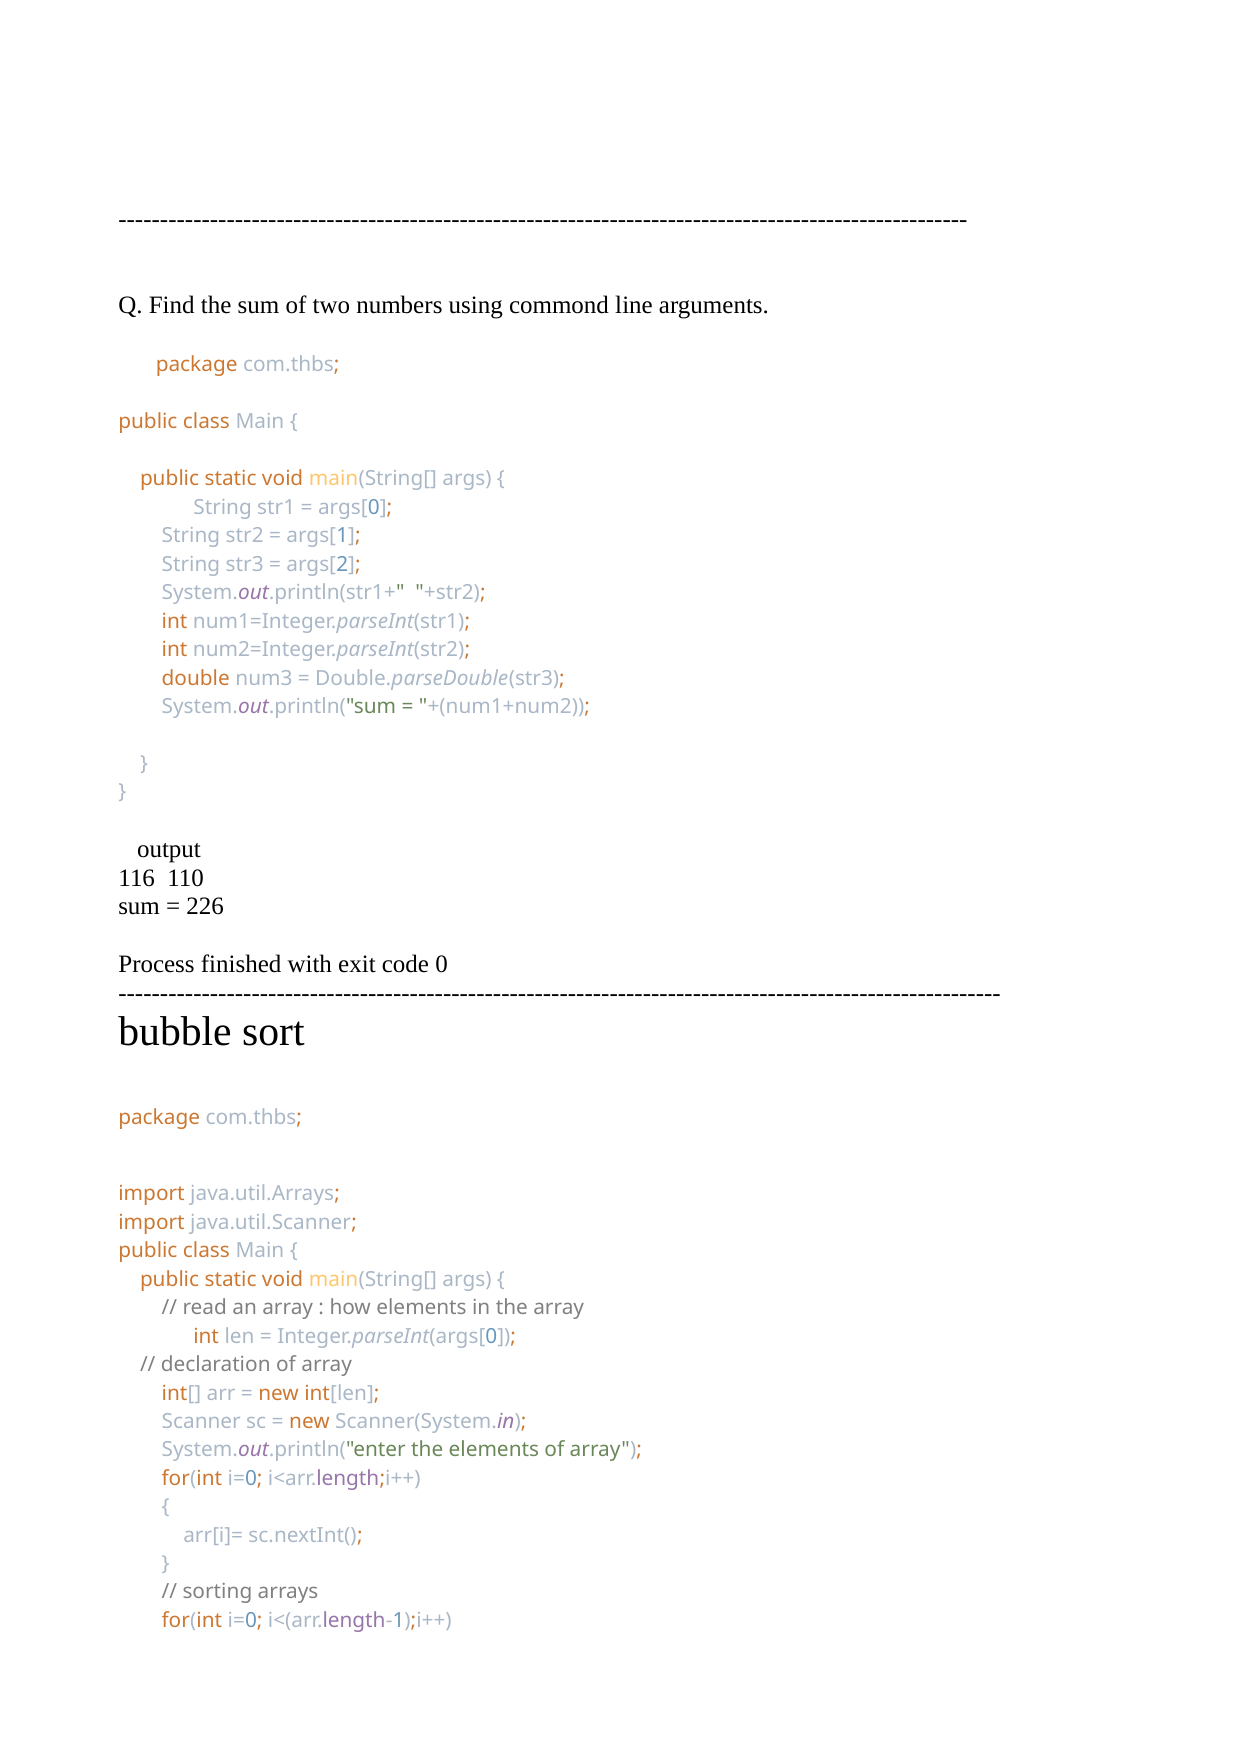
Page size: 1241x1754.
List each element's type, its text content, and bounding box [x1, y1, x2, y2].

text Q. Find the sum of two numbers using commond line arguments. [118, 291, 1122, 319]
text sum = 226 [118, 891, 1122, 920]
text Process finished with exit code 0 [118, 949, 1122, 978]
text ------------------------------------------------------------------------------------------------------ [118, 204, 1122, 233]
text output [118, 834, 1122, 863]
text 116 110 [118, 863, 1122, 891]
text bubble sort [118, 1006, 1122, 1054]
text ---------------------------------------------------------------------------------------------------------- [118, 978, 1122, 1006]
text package com.thbs; import java.util.Arrays; import java.util.Scanner; public class Main { public static void main(String[] args) { // read an array : how elements in the array int len = Integer.parseInt(args[0]); // declaration of array int[] arr = new int[len]; Scanner sc = new Scanner(System.in); System.out.println("enter the elements of array"); for(int i=0; i<arr.length;i++) { arr[i]= sc.nextInt(); } // sorting arrays for(int i=0; i<(arr.length-1);i++) [118, 1102, 1122, 1633]
text package com.thbs; public class Main { public static void main(String[] args) { String str1 = args[0]; String str2 = args[1]; String str3 = args[2]; System.out.println(str1+" "+str2); int num1=Integer.parseInt(str1); int num2=Integer.parseInt(str2); double num3 = Double.parseDouble(str3); System.out.println("sum = "+(num1+num2)); } } [118, 348, 1122, 834]
